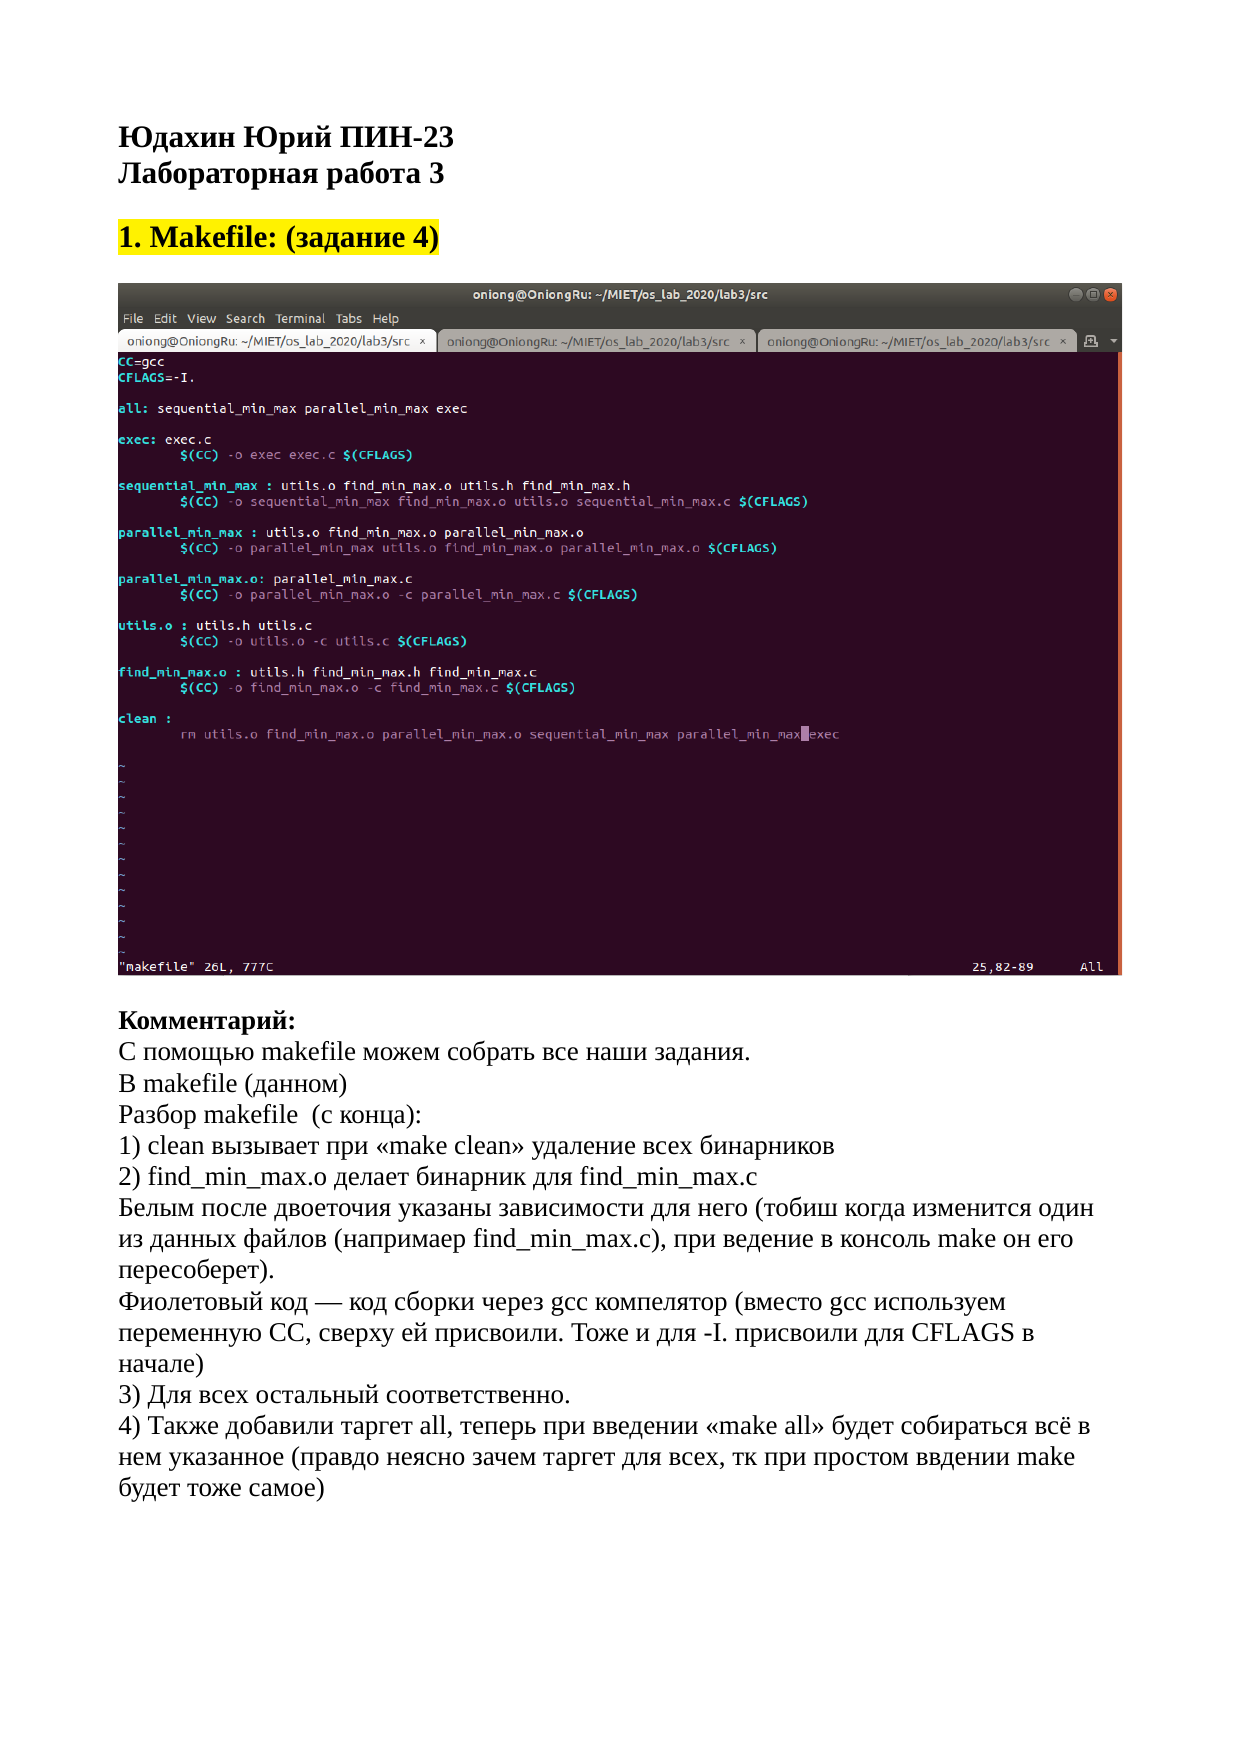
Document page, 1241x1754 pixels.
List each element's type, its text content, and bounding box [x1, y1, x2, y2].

text Лабораторная работа 3 [118, 154, 1122, 190]
text 2) find_min_max.o делает бинарник для find_min_max.c [118, 1160, 1122, 1191]
text В makefile (данном) [118, 1067, 1122, 1098]
text 1. Makefile: (задание 4) [118, 219, 1122, 255]
text 1) clean вызывает при «make clean» удаление всех бинарников [118, 1129, 1122, 1160]
text 4) Также добавили таргет all, теперь при введении «make all» будет собираться всё в нем указанное (правдо неясно зачем таргет для всех, тк при простом ввдении make будет тоже самое) [118, 1409, 1122, 1503]
text Юдахин Юрий ПИН-23 [118, 118, 1122, 154]
text Разбор makefile (с конца): [118, 1098, 1122, 1129]
text Белым после двоеточия указаны зависимости для него (тобиш когда изменится один из данных файлов (напримаер find_min_max.c), при ведение в консоль make он его пересоберет). [118, 1191, 1122, 1285]
text Комментарий: [118, 1004, 1122, 1036]
text 3) Для всех остальный соответственно. [118, 1378, 1122, 1409]
text Фиолетовый код — код сборки через gcc компелятор (вместо gcc используем переменную СС, сверху ей присвоили. Тоже и для -I. присвоили для CFLAGS в начале) [118, 1285, 1122, 1378]
text С помощью makefile можем собрать все наши задания. [118, 1036, 1122, 1067]
picture [118, 283, 1123, 976]
